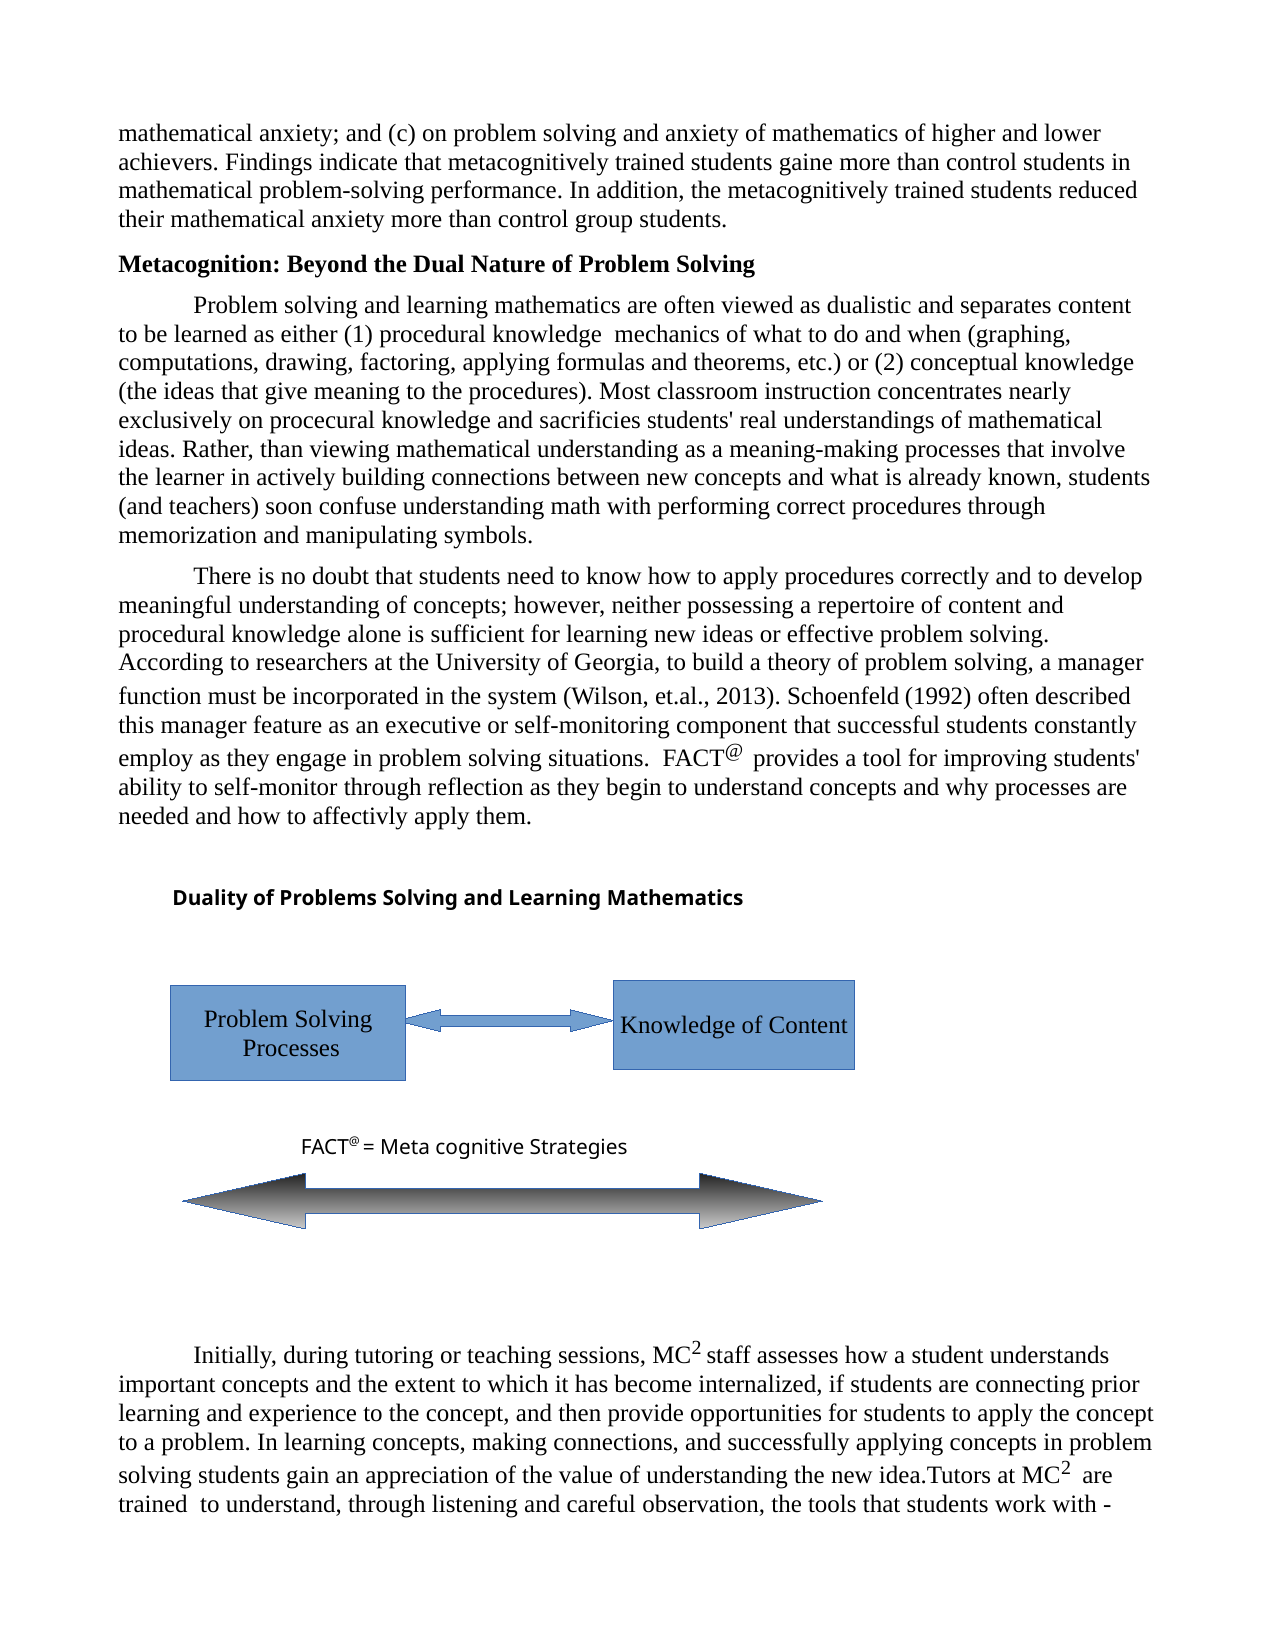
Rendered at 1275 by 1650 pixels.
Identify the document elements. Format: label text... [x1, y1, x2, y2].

text Duality of Problems Solving and Learning Mathematics [118, 883, 1157, 912]
text Metacognition: Beyond the Dual Nature of Problem Solving [118, 249, 1157, 277]
text Problem solving and learning mathematics are often viewed as dualistic and separates content to be learned as either (1) procedural knowledge mechanics of what to do and when (graphing, computations, drawing, factoring, applying formulas and theorems, etc.) or (2) conceptual knowledge (the ideas that give meaning to the procedures). Most classroom instruction concentrates nearly exclusively on procecural knowledge and sacrificies students' real understandings of mathematical ideas. Rather, than viewing mathematical understanding as a meaning-making processes that involve the learner in actively building connections between new concepts and what is already known, students (and teachers) soon confuse understanding math with performing correct procedures through memorization and manipulating symbols. [118, 290, 1157, 549]
text Initially, during tutoring or teaching sessions, MC2 staff assesses how a student understands important concepts and the extent to which it has become internalized, if students are connecting prior learning and experience to the concept, and then provide opportunities for students to apply the concept to a problem. In learning concepts, making connections, and successfully applying concepts in problem solving students gain an appreciation of the value of understanding the new idea.Tutors at MC2 are trained to understand, through listening and careful observation, the tools that students work with [118, 1336, 1157, 1518]
text There is no doubt that students need to know how to apply procedures correctly and to develop meaningful understanding of concepts; however, neither possessing a repertoire of content and procedural knowledge alone is sufficient for learning new ideas or effective problem solving. According to researchers at the University of Georgia, to build a theory of problem solving, a manager function must be incorporated in the system (Wilson, et.al., 2013). Schoenfeld (1992) often described this manager feature as an executive or self-monitoring component that successful students constantly employ as they engage in problem solving situations. FACT@ provides a tool for improving students' ability to self-monitor through reflection as they begin to understand concepts and why processes are needed and how to affectivly apply them. [118, 561, 1157, 829]
text mathematical anxiety; and (c) on problem solving and anxiety of mathematics of higher and lower achievers. Findings indicate that metacognitively trained students gaine more than control students in mathematical problem-solving performance. In addition, the metacognitively trained students reduced their mathematical anxiety more than control group students. [118, 118, 1157, 233]
text FACT@ = Meta cognitive Strategies [118, 1132, 1157, 1161]
